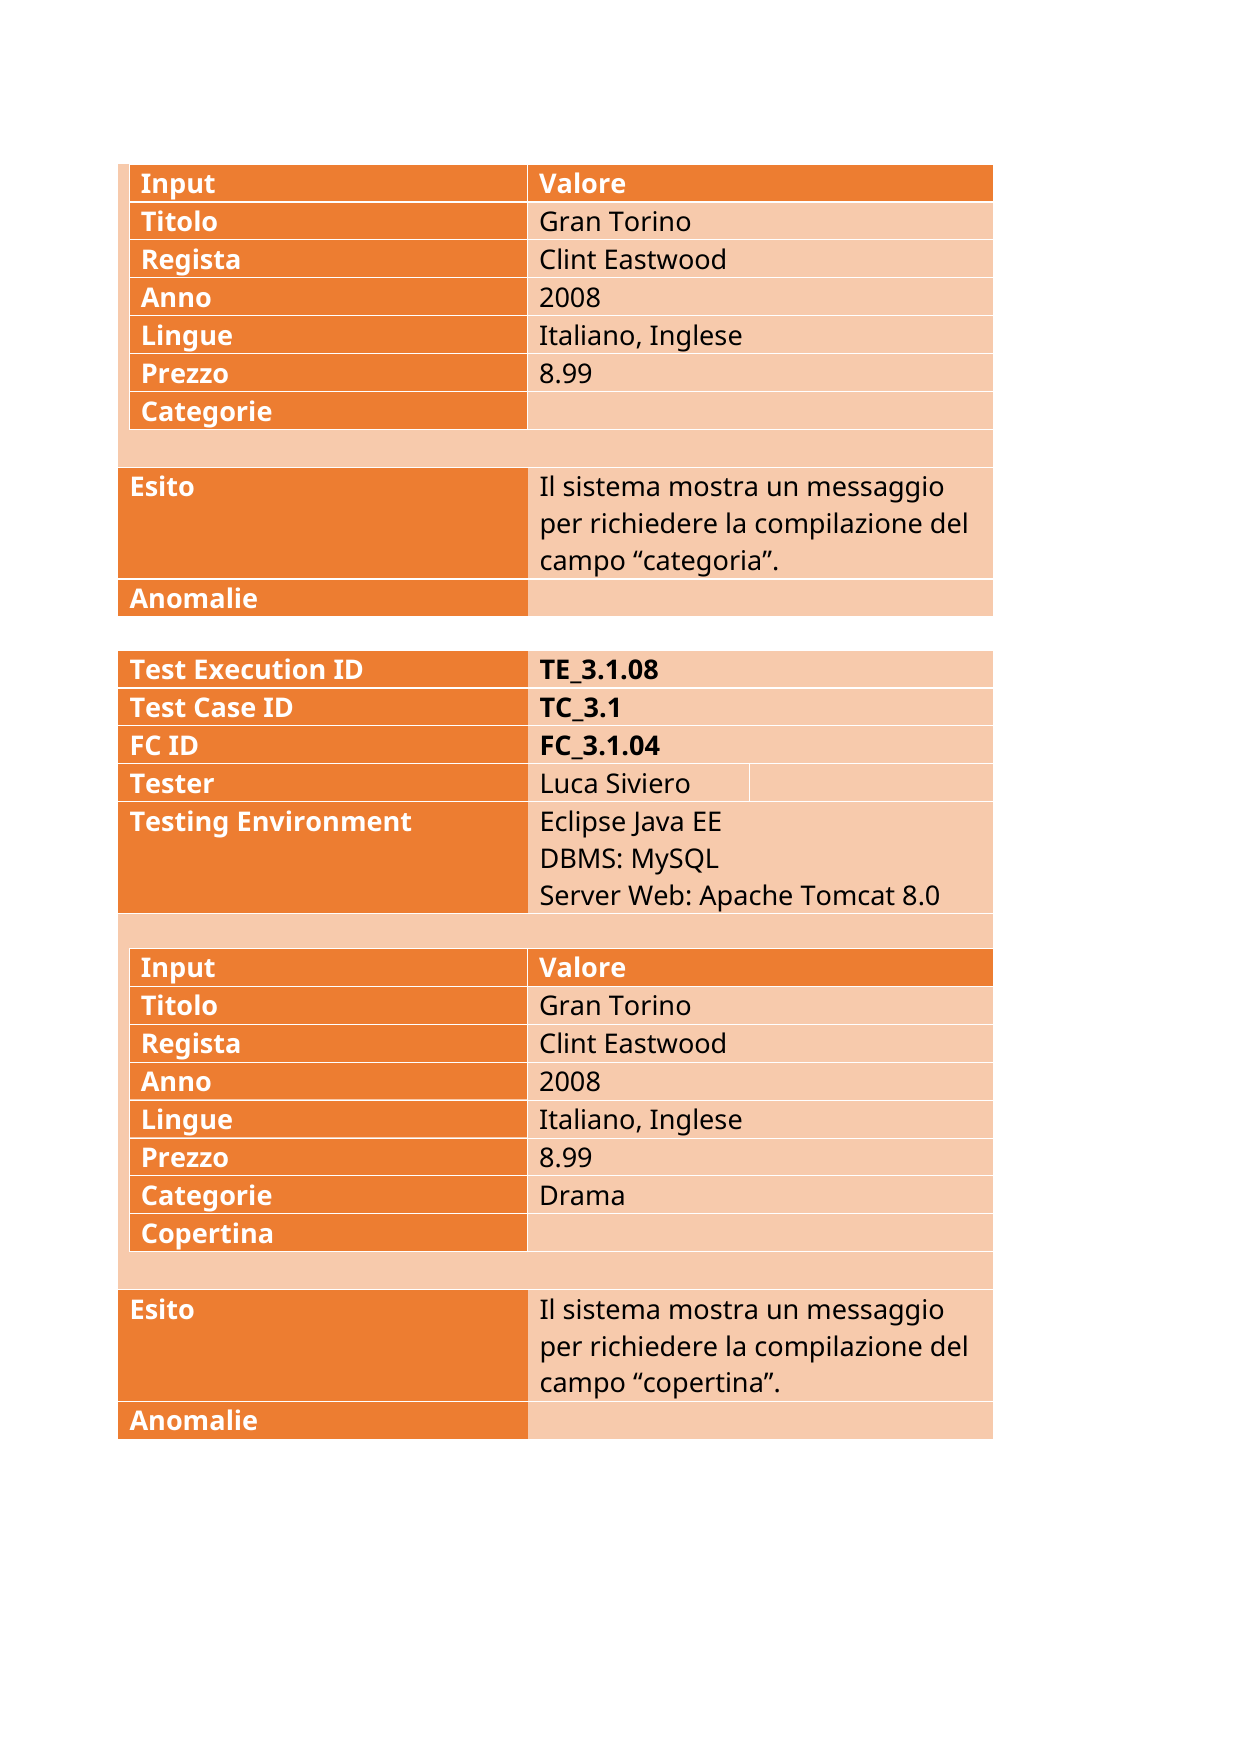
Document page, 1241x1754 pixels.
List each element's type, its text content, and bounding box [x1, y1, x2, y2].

table_cell Esito [118, 1290, 528, 1401]
table_cell Eclipse Java EE DBMS: MySQL Server Web: Apache Tomcat 8.0 [528, 802, 993, 913]
table_cell Test Case ID [118, 689, 528, 725]
table_cell Anno [130, 278, 527, 315]
table_cell Testing Environment [118, 802, 528, 913]
table_cell 8.99 [528, 354, 993, 391]
table_cell Gran Torino [528, 987, 993, 1024]
table_cell [528, 392, 993, 429]
table_cell Lingue [130, 1101, 527, 1137]
table_header Valore [528, 949, 993, 986]
table_cell [118, 914, 993, 1289]
table_cell Regista [130, 1025, 527, 1062]
table_cell [528, 1402, 993, 1439]
table_header Valore [528, 165, 993, 201]
table_cell 2008 [528, 278, 993, 315]
table_cell Lingue [130, 316, 527, 353]
table_cell Tester [118, 764, 528, 801]
table_cell Il sistema mostra un messaggio per richiedere la compilazione del campo “categoria”. [528, 468, 993, 578]
table_header Input [130, 949, 527, 986]
table_cell Anno [130, 1063, 527, 1099]
table_cell Italiano, Inglese [528, 316, 993, 353]
table_cell Italiano, Inglese [528, 1101, 993, 1137]
table_cell Drama [528, 1176, 993, 1213]
table_header Test Execution ID [118, 651, 528, 687]
table_header Input [130, 165, 527, 201]
table_cell Categorie [130, 392, 527, 429]
table_cell Luca Siviero [528, 764, 749, 801]
table_cell Clint Eastwood [528, 1025, 993, 1062]
table_cell 2008 [528, 1063, 993, 1099]
table_cell Il sistema mostra un messaggio per richiedere la compilazione del campo “copertina”. [528, 1290, 993, 1401]
table_cell Prezzo [130, 1139, 527, 1175]
table_cell [750, 764, 993, 801]
table_cell [528, 1214, 993, 1251]
table_cell Anomalie [118, 1402, 528, 1439]
table_cell Prezzo [130, 354, 527, 391]
table_cell Anomalie [118, 580, 528, 616]
table_cell TC_3.1 [528, 689, 993, 725]
table_cell FC ID [118, 726, 528, 763]
table_cell FC_3.1.04 [528, 726, 993, 763]
table_cell [118, 164, 993, 467]
table_cell Clint Eastwood [528, 240, 993, 277]
table_cell Esito [118, 468, 528, 578]
table_cell Copertina [130, 1214, 527, 1251]
table_cell Gran Torino [528, 203, 993, 239]
table_cell Categorie [130, 1176, 527, 1213]
table_cell Regista [130, 240, 527, 277]
table_cell 8.99 [528, 1139, 993, 1175]
table_header TE_3.1.08 [528, 651, 993, 687]
table_cell Titolo [130, 987, 527, 1024]
table_cell Titolo [130, 203, 527, 239]
table_cell [528, 580, 993, 616]
